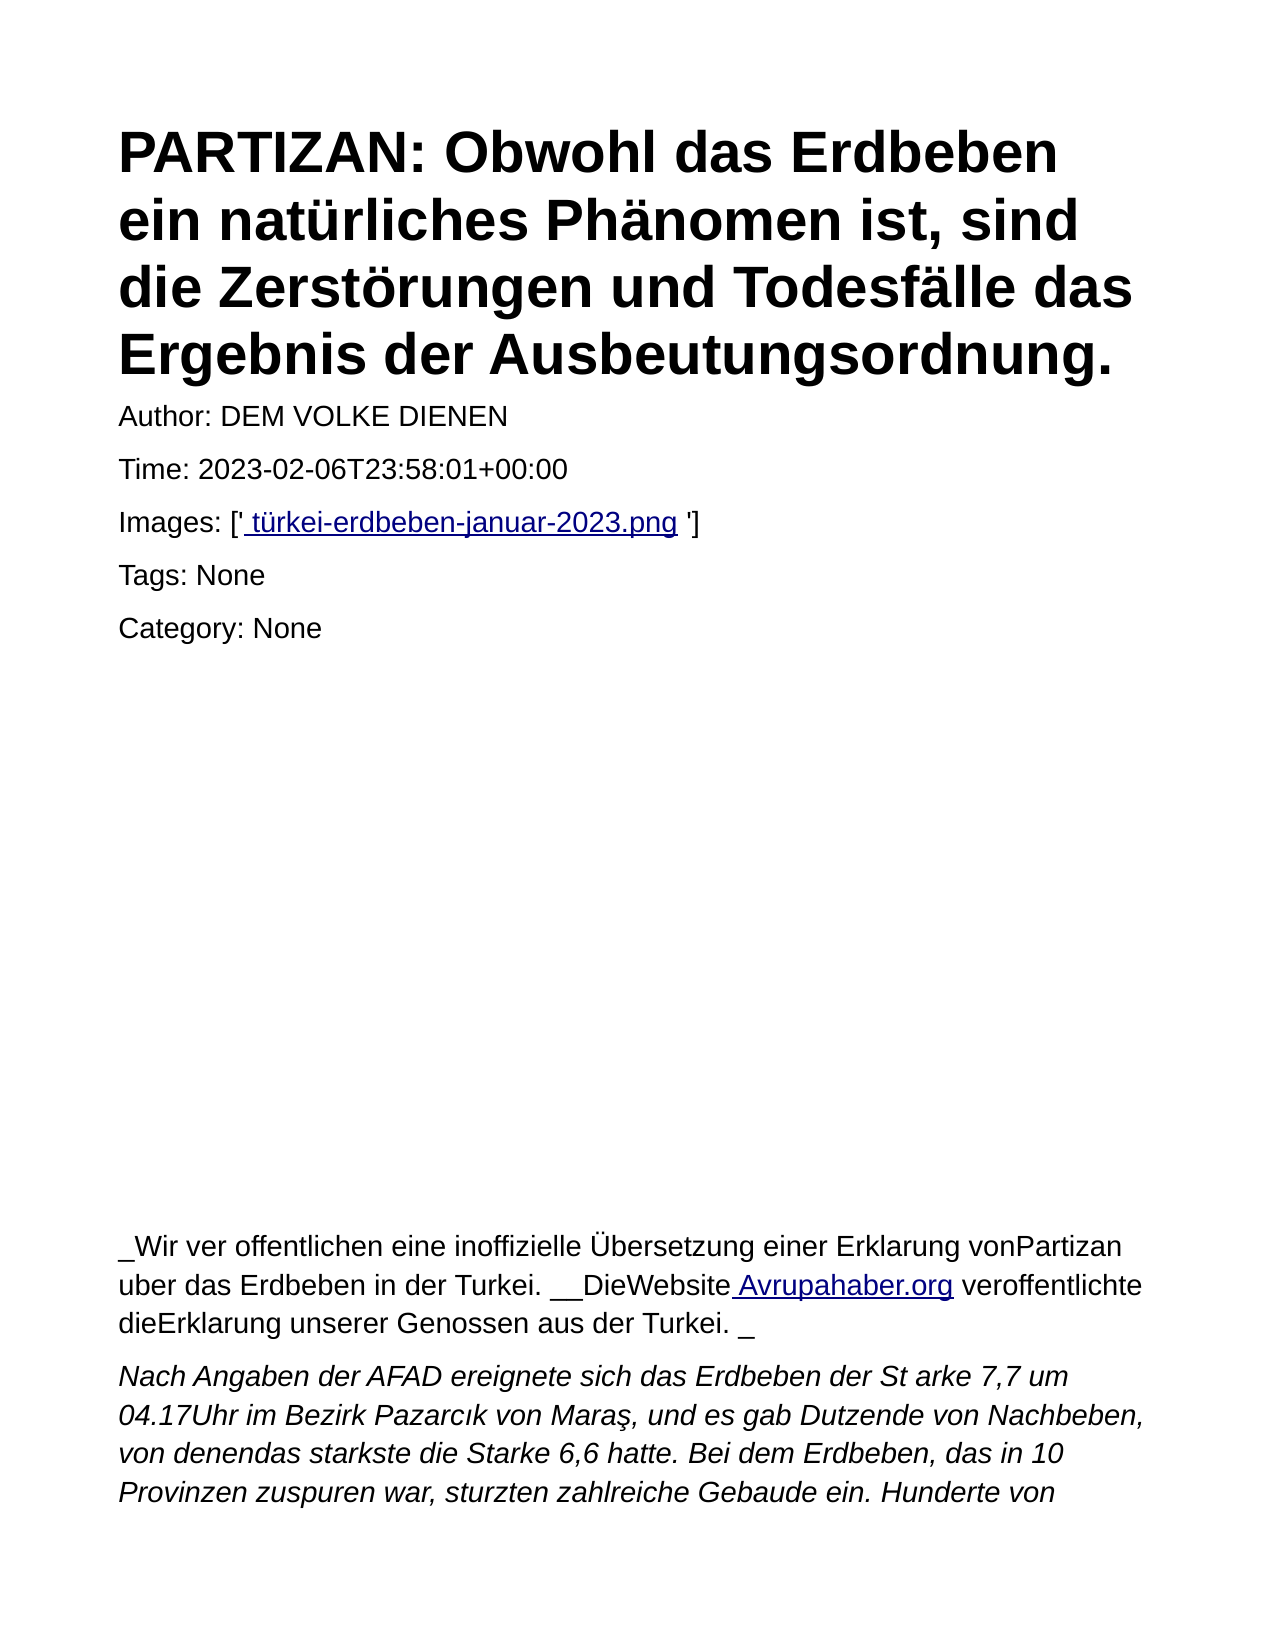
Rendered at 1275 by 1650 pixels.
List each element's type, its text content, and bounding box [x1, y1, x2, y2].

subtitle PARTIZAN: Obwohl das Erdbeben ein natürliches Phänomen ist, sind die Zerstörungen und Todesfälle das Ergebnis der Ausbeutungsordnung. [118, 118, 1157, 386]
text Author: DEM VOLKE DIENEN [118, 399, 1157, 432]
text Tags: None [118, 558, 1157, 592]
text Time: 2023-02-06T23:58:01+00:00 [118, 452, 1157, 486]
text Images: [' türkei-erdbeben-januar-2023.png '] [118, 505, 1157, 539]
text Nach Angaben der AFAD ereignete sich das Erdbeben der St arke 7,7 um 04.17Uhr im Bezirk Pazarcık von Maraş, und es gab Dutzende von Nachbeben, von denendas starkste die Starke 6,6 hatte. Bei dem Erdbeben, das in 10 Provinzen zuspuren war, sturzten zahlreiche Gebaude ein. Hunderte von [118, 1359, 1157, 1508]
text Category: None [118, 611, 1157, 645]
text _Wir ver offentlichen eine inoffizielle Übersetzung einer Erklarung vonPartizan uber das Erdbeben in der Turkei. __DieWebsite Avrupahaber.org veroffentlichte dieErklarung unserer Genossen aus der Turkei. _ [118, 1229, 1157, 1340]
